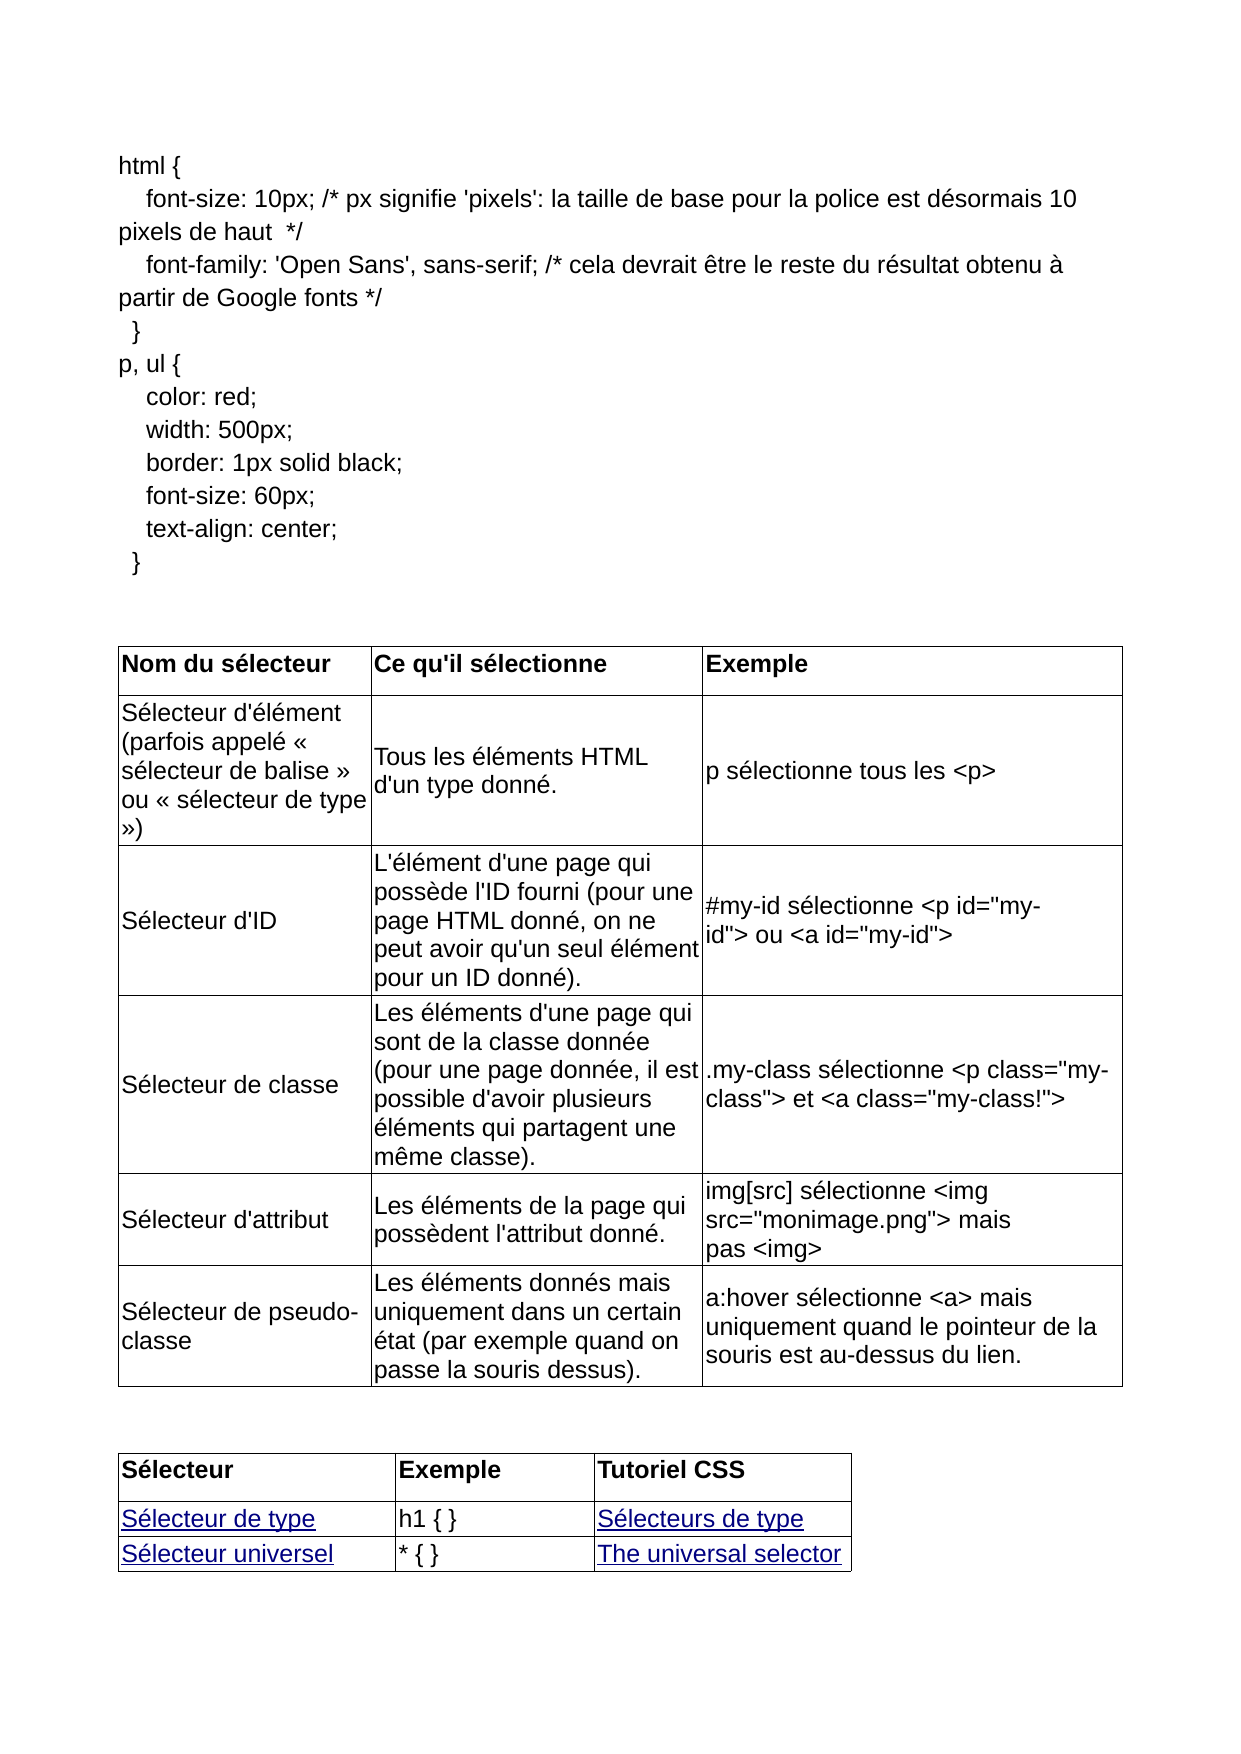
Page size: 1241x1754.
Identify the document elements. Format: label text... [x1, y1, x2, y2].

table_cell Sélecteur de classe [119, 996, 371, 1173]
table_cell * { } [396, 1537, 594, 1571]
table_cell Tous les éléments HTML d'un type donné. [372, 696, 702, 845]
text font-size: 60px; [118, 481, 1122, 510]
table_cell Les éléments donnés mais uniquement dans un certain état (par exemple quand on passe la souris dessus). [372, 1266, 702, 1386]
table_cell Sélecteur de pseudo-classe [119, 1266, 371, 1386]
table_cell Sélecteur de type [119, 1502, 395, 1536]
table_cell Sélecteur universel [119, 1537, 395, 1571]
text border: 1px solid black; [118, 448, 1122, 477]
table_header Nom du sélecteur [119, 647, 371, 695]
text color: red; [118, 382, 1122, 411]
text width: 500px; [118, 415, 1122, 444]
table_cell Sélecteur d'attribut [119, 1174, 371, 1265]
text } [118, 547, 1122, 576]
text html { [118, 151, 1122, 180]
text text-align: center; [118, 514, 1122, 543]
text font-size: 10px; /* px signifie 'pixels': la taille de base pour la police est désormais 10 pixels de haut */ [118, 184, 1122, 246]
table_header Ce qu'il sélectionne [372, 647, 702, 695]
table_cell a:hover sélectionne <a> mais uniquement quand le pointeur de la souris est au-dessus du lien. [703, 1266, 1122, 1386]
table_cell p sélectionne tous les <p> [703, 696, 1122, 845]
table_cell h1 { } [396, 1502, 594, 1536]
table_cell Sélecteurs de type [595, 1502, 851, 1536]
text font-family: 'Open Sans', sans-serif; /* cela devrait être le reste du résultat obtenu à partir de Google fonts */ [118, 250, 1122, 312]
table_cell Les éléments de la page qui possèdent l'attribut donné. [372, 1174, 702, 1265]
table_cell Sélecteur d'élément (parfois appelé « sélecteur de balise » ou « sélecteur de type ») [119, 696, 371, 845]
table_header Sélecteur [119, 1454, 395, 1501]
table_header Exemple [703, 647, 1122, 695]
text p, ul { [118, 349, 1122, 378]
text } [118, 316, 1122, 345]
table_cell #my-id sélectionne <p id="my-id"> ou <a id="my-id"> [703, 846, 1122, 995]
table_cell The universal selector [595, 1537, 851, 1571]
table_cell img[src] sélectionne <img src="monimage.png"> mais pas <img> [703, 1174, 1122, 1265]
table_header Tutoriel CSS [595, 1454, 851, 1501]
table_header Exemple [396, 1454, 594, 1501]
table_cell .my-class sélectionne <p class="my-class"> et <a class="my-class!"> [703, 996, 1122, 1173]
table_cell Sélecteur d'ID [119, 846, 371, 995]
table_cell Les éléments d'une page qui sont de la classe donnée (pour une page donnée, il est possible d'avoir plusieurs éléments qui partagent une même classe). [372, 996, 702, 1173]
table_cell L'élément d'une page qui possède l'ID fourni (pour une page HTML donné, on ne peut avoir qu'un seul élément pour un ID donné). [372, 846, 702, 995]
